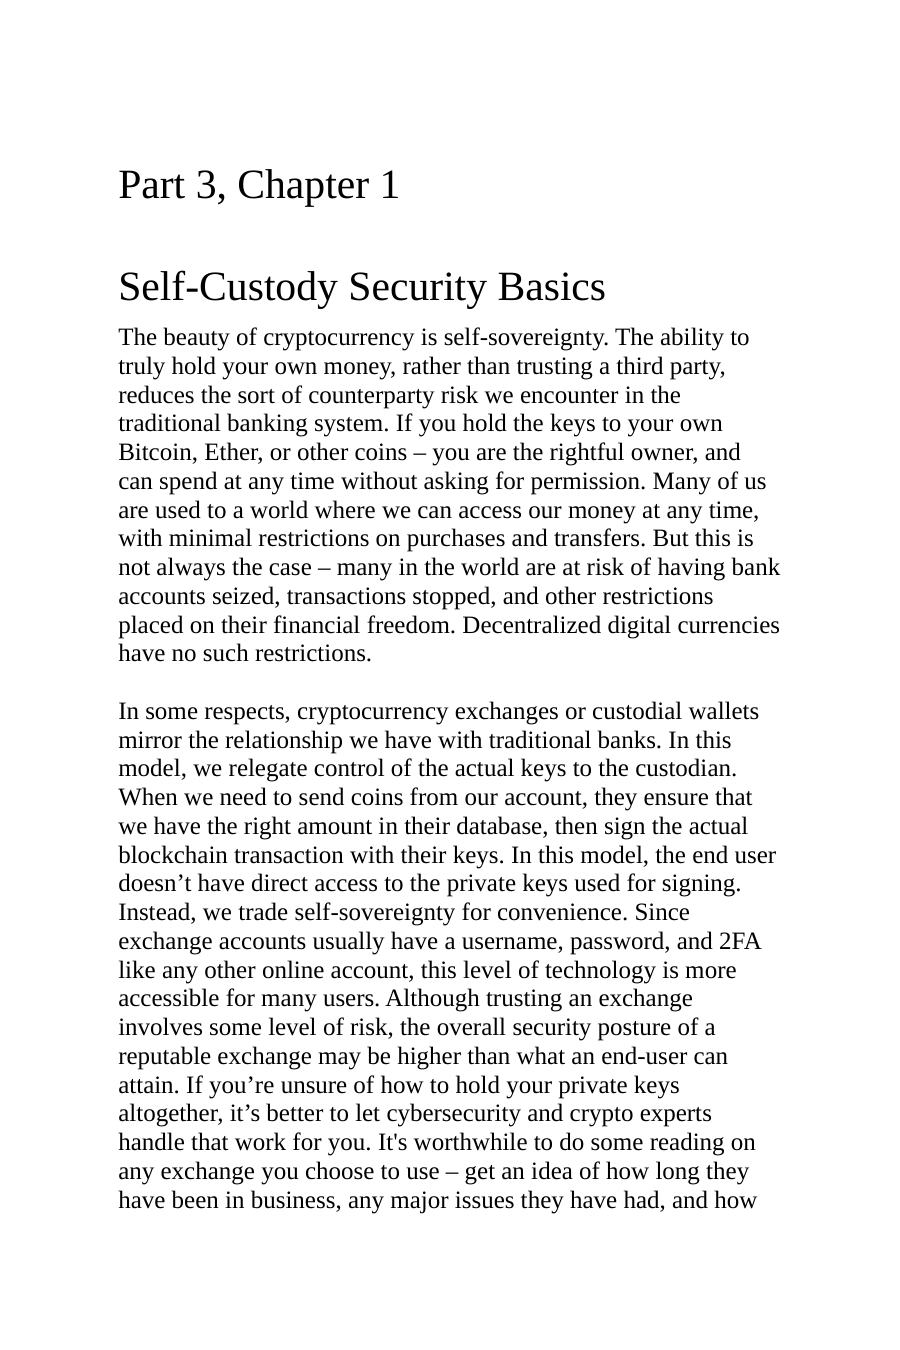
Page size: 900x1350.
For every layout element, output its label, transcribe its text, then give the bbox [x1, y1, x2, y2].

subtitle Part 3, Chapter 1 [118, 160, 782, 208]
subtitle Self-Custody Security Basics [118, 262, 782, 310]
text In some respects, cryptocurrency exchanges or custodial wallets mirror the relationship we have with traditional banks. In this model, we relegate control of the actual keys to the custodian. When we need to send coins from our account, they ensure that we have the right amount in their database, then sign the actual blockchain transaction with their keys. In this model, the end user doesn’t have direct access to the private keys used for signing. Instead, we trade self-sovereignty for convenience. Since exchange accounts usually have a username, password, and 2FA like any other online account, this level of technology is more accessible for many users. Although trusting an exchange involves some level of risk, the overall security posture of a reputable exchange may be higher than what an end-user can attain. If you’re unsure of how to hold your private keys altogether, it’s better to let cybersecurity and crypto experts handle that work for you. It's worthwhile to do some reading on any exchange you choose to use – get an idea of how long they have been in business, any major issues they have had, and how [118, 696, 782, 1213]
text The beauty of cryptocurrency is self-sovereignty. The ability to truly hold your own money, rather than trusting a third party, reduces the sort of counterparty risk we encounter in the traditional banking system. If you hold the keys to your own Bitcoin, Ether, or other coins – you are the rightful owner, and can spend at any time without asking for permission. Many of us are used to a world where we can access our money at any time, with minimal restrictions on purchases and transfers. But this is not always the case – many in the world are at risk of having bank accounts seized, transactions stopped, and other restrictions placed on their financial freedom. Decentralized digital currencies have no such restrictions. [118, 322, 782, 667]
